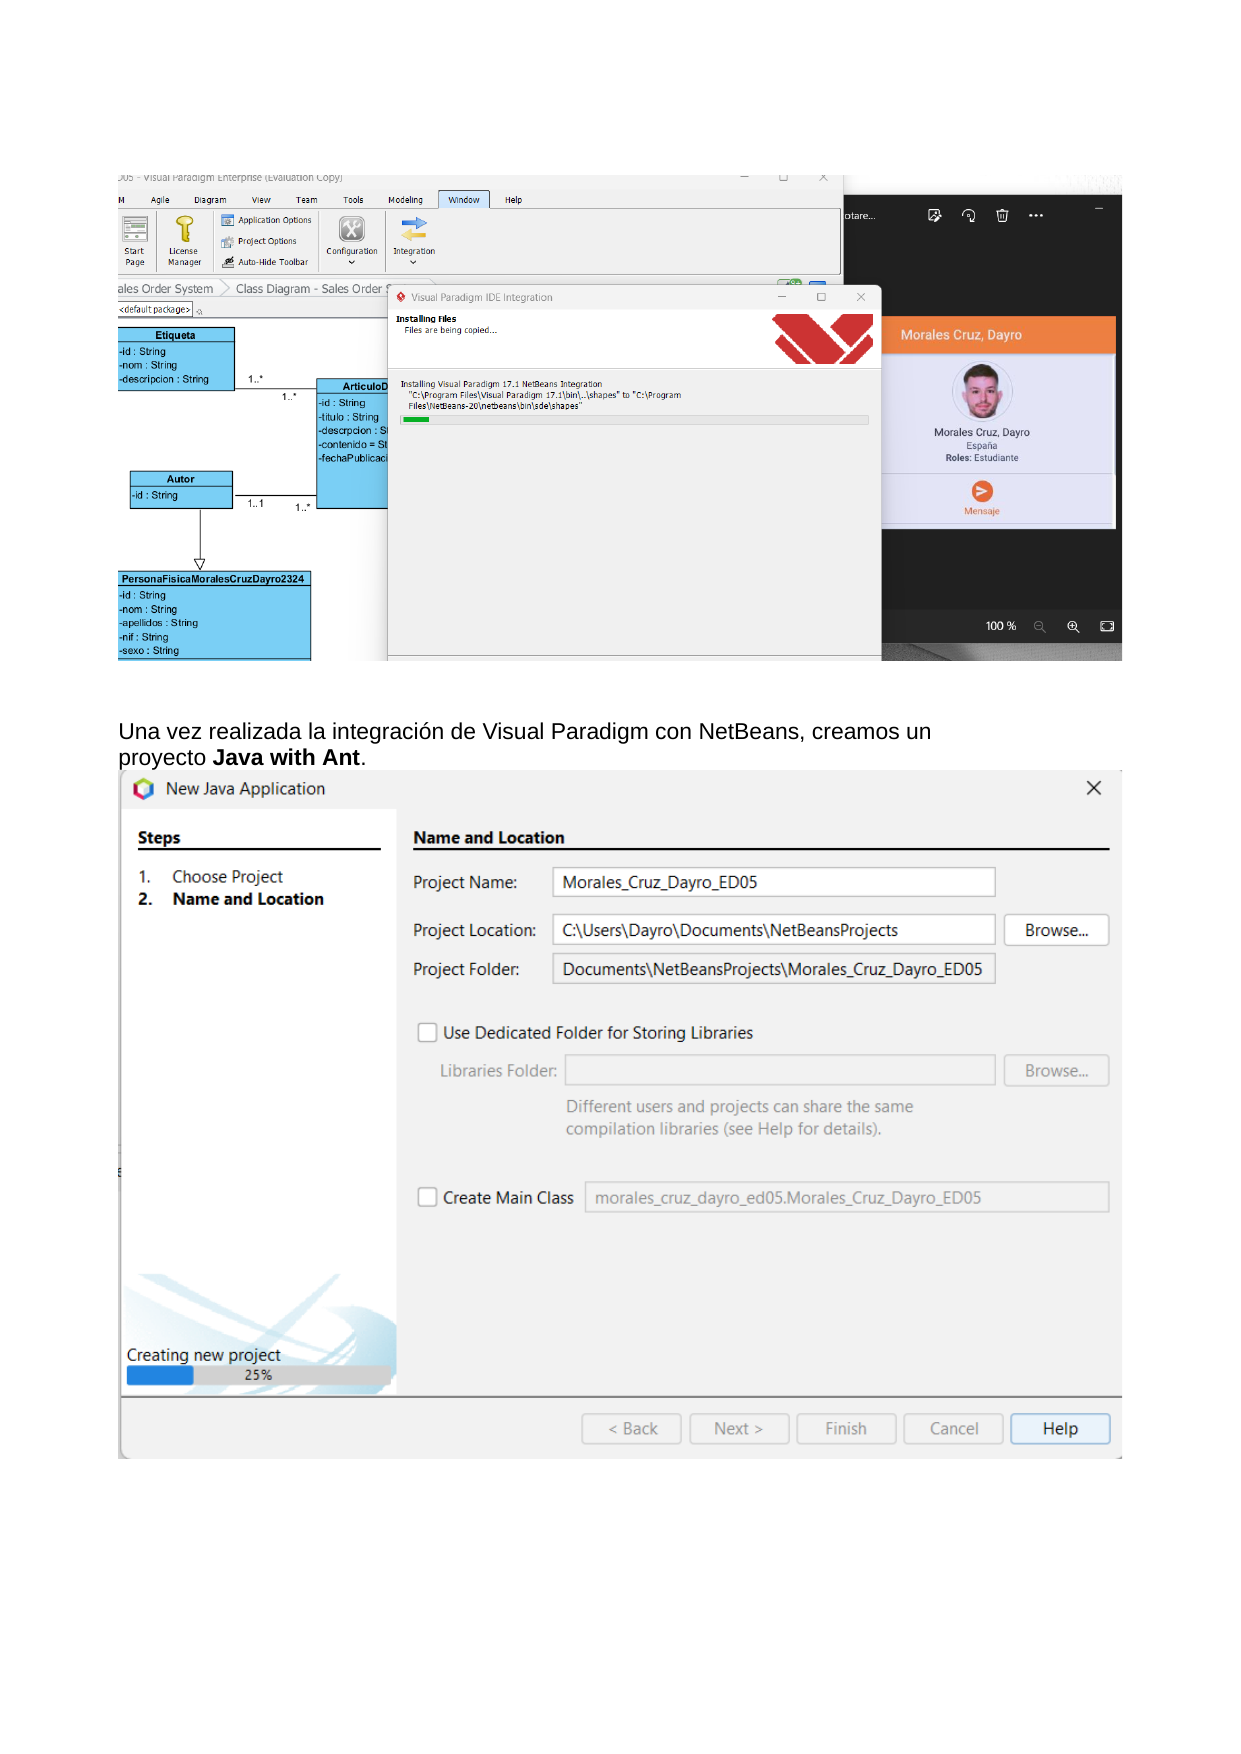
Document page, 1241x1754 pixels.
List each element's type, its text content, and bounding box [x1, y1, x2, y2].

picture [118, 175, 1123, 661]
picture [118, 770, 1123, 1459]
text proyecto Java with Ant. [118, 744, 1122, 770]
text Una vez realizada la integración de Visual Paradigm con NetBeans, creamos un [118, 718, 1122, 744]
